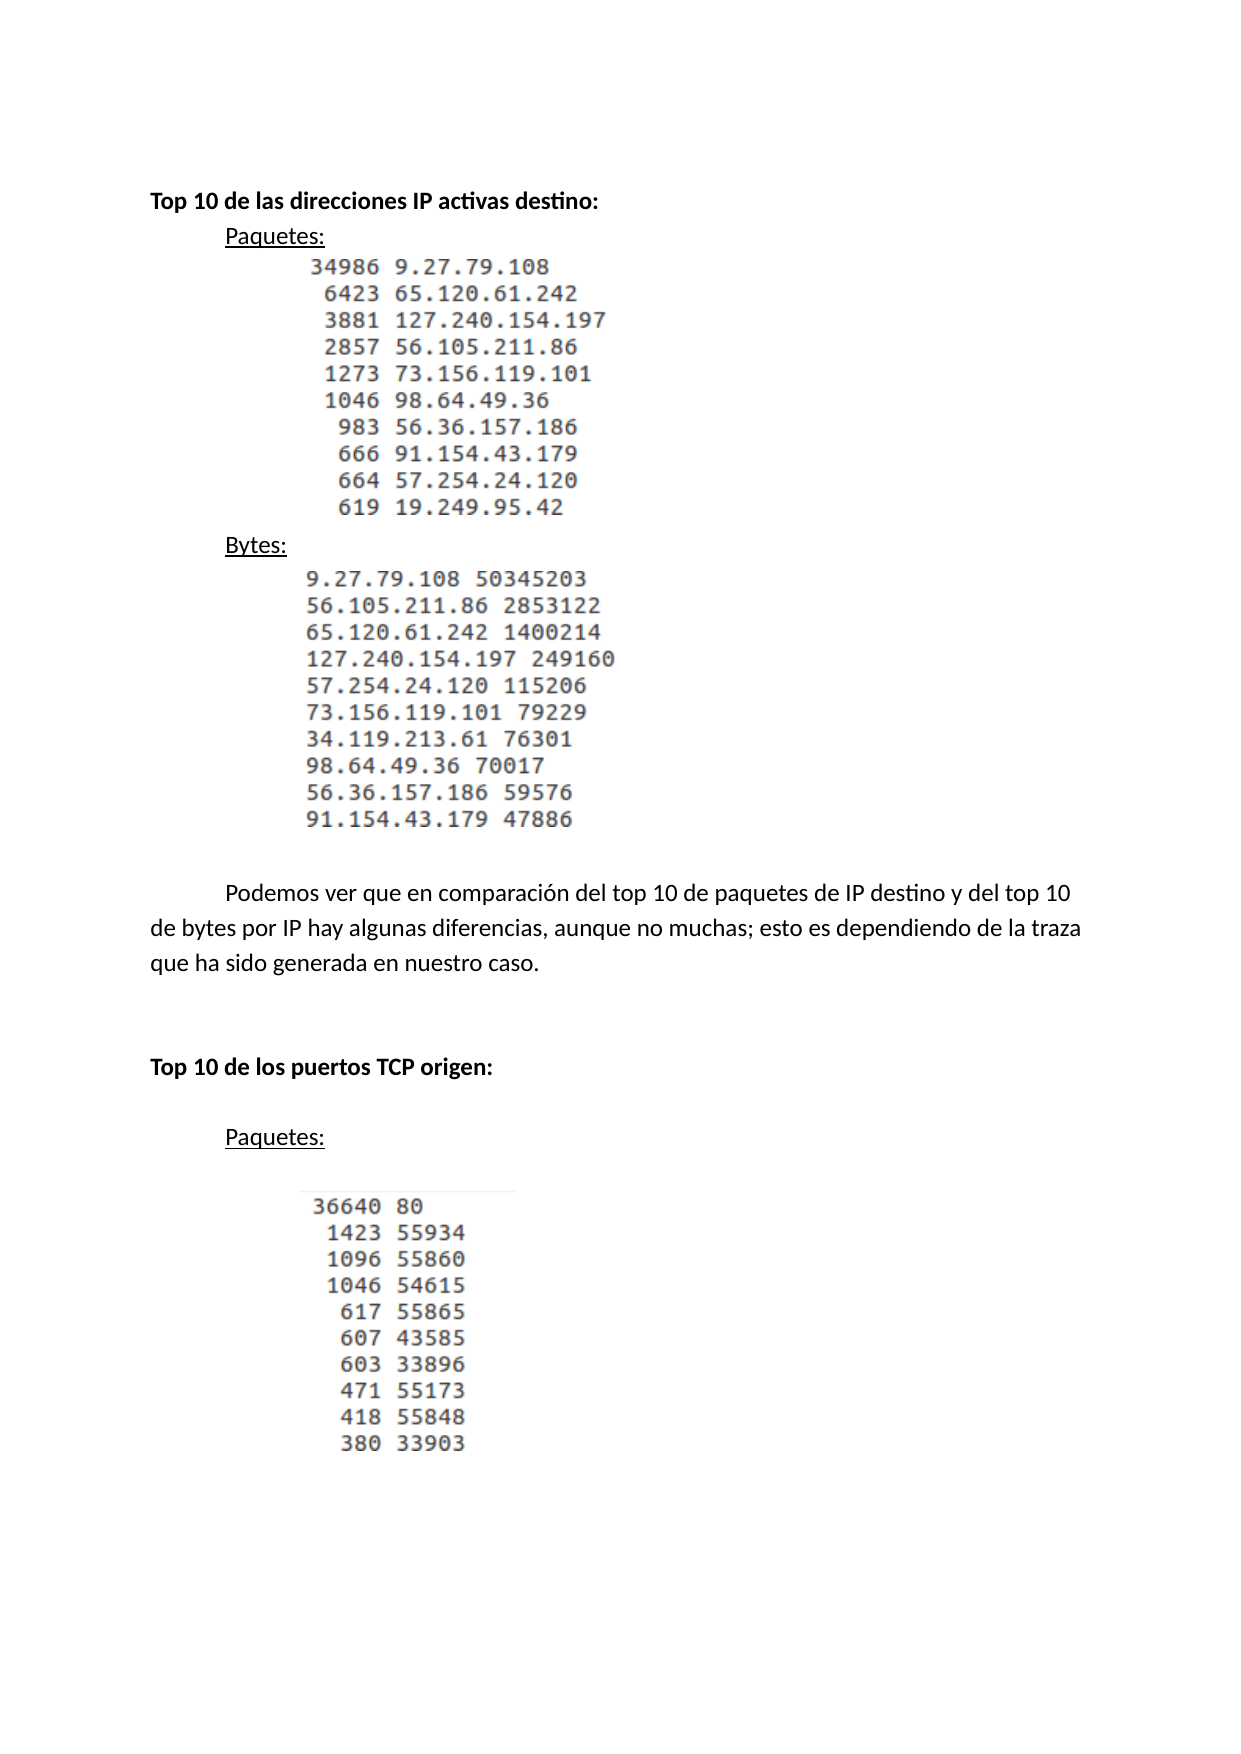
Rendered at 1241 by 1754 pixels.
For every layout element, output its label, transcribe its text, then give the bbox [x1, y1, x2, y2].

picture [306, 571, 616, 827]
subtitle Top 10 de las direcciones IP activas destino: [150, 185, 1101, 216]
text Podemos ver que en comparación del top 10 de paquetes de IP destino y del top 10 de bytes por IP hay algunas diferencias, aunque no muchas; esto es dependiendo de la traza que ha sido generada en nuestro caso. [150, 877, 1092, 977]
text Bytes: [225, 266, 1101, 560]
picture [311, 259, 607, 515]
picture [300, 1191, 516, 1451]
subtitle Top 10 de los puertos TCP origen: [150, 1051, 1101, 1082]
text Paquetes: [225, 1121, 1101, 1152]
text Paquetes: [225, 220, 1101, 251]
